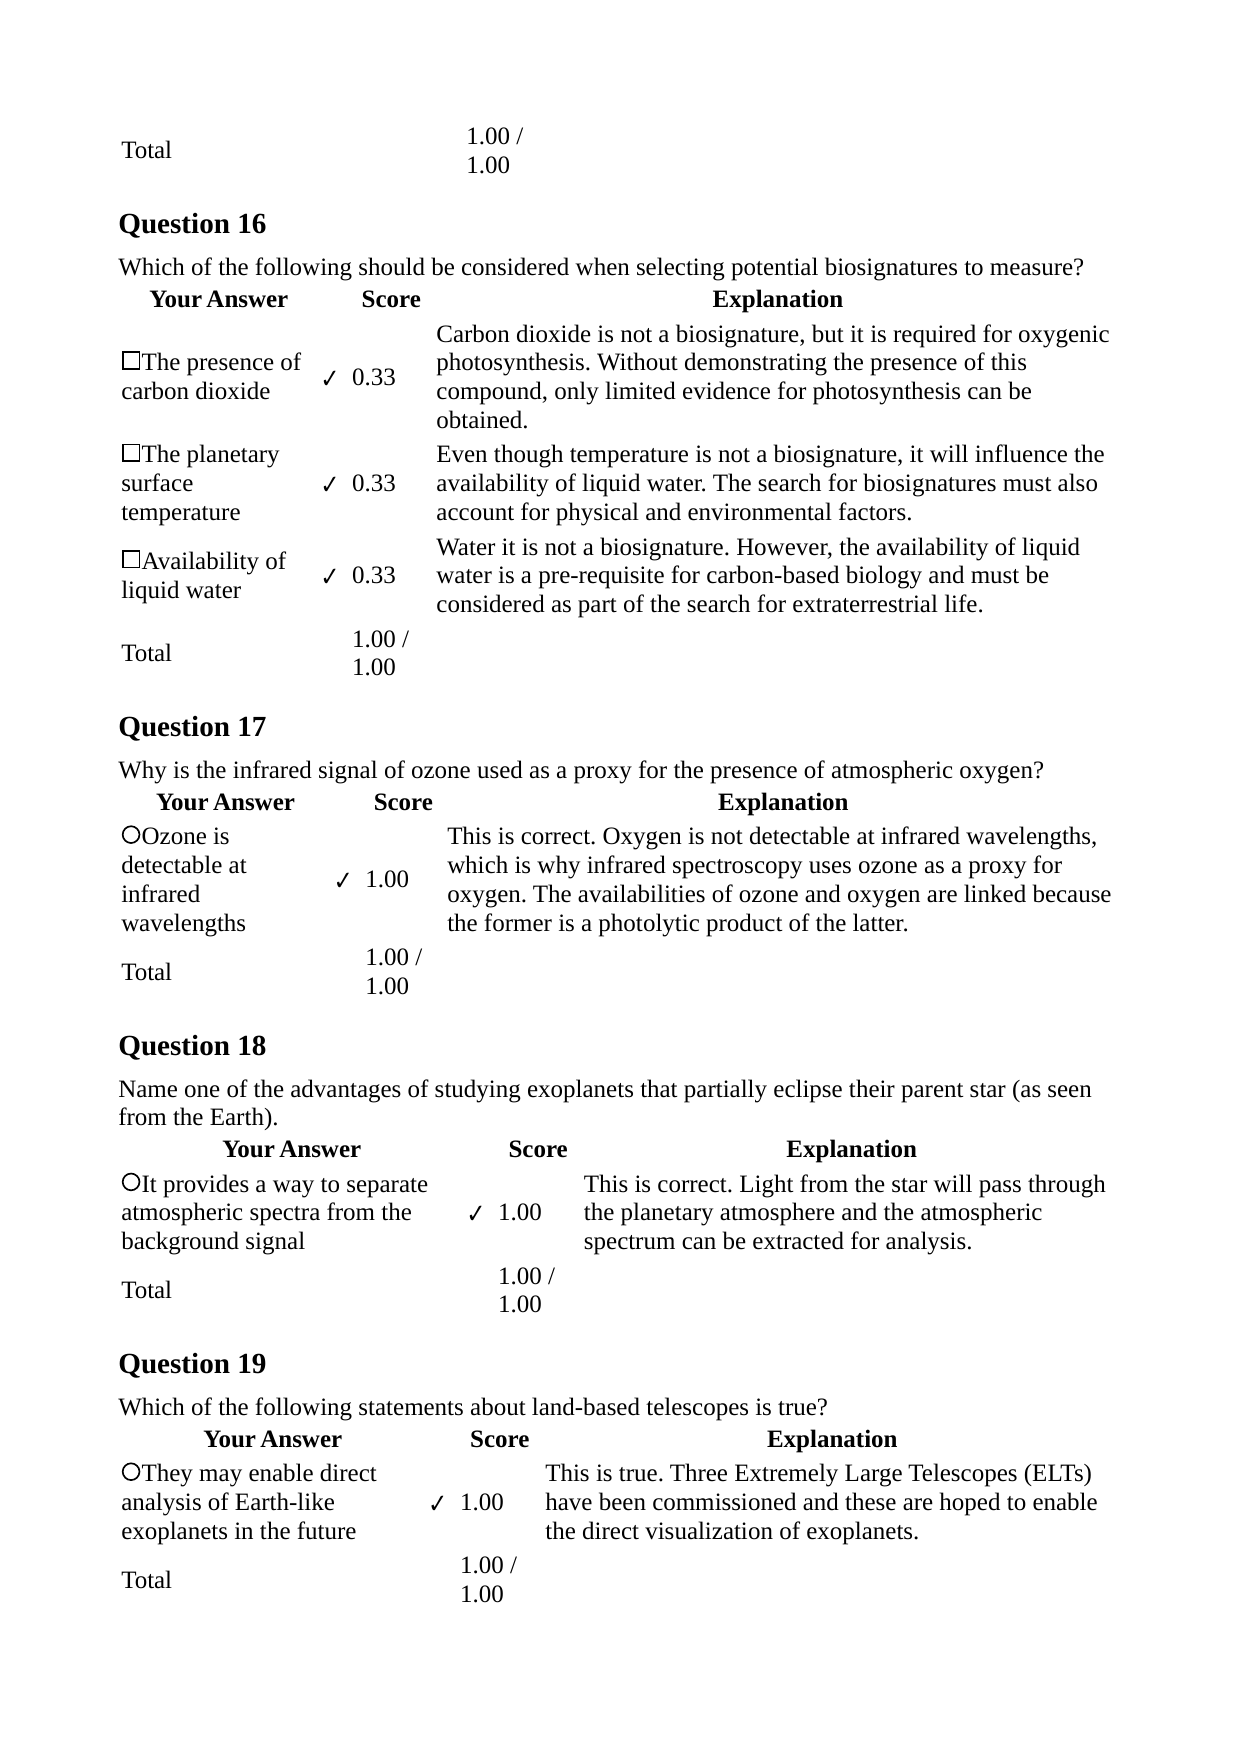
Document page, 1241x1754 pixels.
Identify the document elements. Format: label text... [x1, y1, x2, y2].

table_cell ✔ [333, 819, 362, 939]
table_cell [551, 118, 1122, 181]
table_cell [434, 118, 463, 181]
table_cell Total [118, 939, 332, 1003]
table_cell Even though temperature is not a biosignature, it will influence the availability of liquid water. The search for biosignatures must also account for physical and environmental factors. [433, 437, 1122, 529]
table_header Explanation [542, 1421, 1122, 1456]
table_cell This is correct. Oxygen is not detectable at infrared wavelengths, which is why infrared spectroscopy uses ozone as a proxy for oxygen. The availabilities of ozone and oxygen are linked because the former is a photolytic product of the latter. [444, 819, 1122, 939]
table_cell 1.00 / 1.00 [362, 939, 444, 1003]
table_cell [581, 1258, 1122, 1321]
subtitle Question 18 [118, 1028, 1122, 1061]
subtitle Question 17 [118, 709, 1122, 743]
table_cell [427, 1548, 457, 1611]
subtitle Question 16 [118, 206, 1122, 240]
table_header [465, 1131, 495, 1166]
table_cell ✔ [319, 437, 349, 529]
table_cell ✔ [319, 529, 349, 621]
text Which of the following statements about land-based telescopes is true? [118, 1392, 1122, 1421]
table_header Your Answer [118, 281, 319, 316]
table_cell 1.00 / 1.00 [495, 1258, 581, 1321]
table_cell [333, 939, 362, 1003]
table_header Your Answer [118, 1421, 427, 1456]
table_cell It provides a way to separate atmospheric spectra from the background signal [118, 1166, 465, 1258]
text Name one of the advantages of studying exoplanets that partially eclipse their parent star (as seen from the Earth). [118, 1074, 1122, 1131]
table_cell ✔ [319, 316, 349, 437]
table_cell [542, 1548, 1122, 1611]
table_cell ✔ [427, 1456, 457, 1548]
table_cell 1.00 [362, 819, 444, 939]
text Which of the following should be considered when selecting potential biosignatures to measure? [118, 252, 1122, 281]
table_cell [433, 621, 1122, 684]
table_cell [444, 939, 1122, 1003]
table_cell Total [118, 621, 319, 684]
table_header Explanation [581, 1131, 1122, 1166]
table_cell Total [118, 1258, 465, 1321]
table_cell Carbon dioxide is not a biosignature, but it is required for oxygenic photosynthesis. Without demonstrating the presence of this compound, only limited evidence for photosynthesis can be obtained. [433, 316, 1122, 437]
table_cell Total [118, 118, 433, 181]
table_cell ✔ [465, 1166, 495, 1258]
table_header Score [349, 281, 433, 316]
table_header Your Answer [118, 784, 332, 818]
table_cell They may enable direct analysis of Earth-like exoplanets in the future [118, 1456, 427, 1548]
text Why is the infrared signal of ozone used as a proxy for the presence of atmospheric oxygen? [118, 755, 1122, 784]
table_header Score [362, 784, 444, 818]
table_cell 1.00 [495, 1166, 581, 1258]
table_header [427, 1421, 457, 1456]
table_cell Water it is not a biosignature. However, the availability of liquid water is a pre-requisite for carbon-based biology and must be considered as part of the search for extraterrestrial life. [433, 529, 1122, 621]
table_header Explanation [444, 784, 1122, 818]
table_header Score [495, 1131, 581, 1166]
table_header Your Answer [118, 1131, 465, 1166]
table_cell This is true. Three Extremely Large Telescopes (ELTs) have been commissioned and these are hoped to enable the direct visualization of exoplanets. [542, 1456, 1122, 1548]
table_cell The presence of carbon dioxide [118, 316, 319, 437]
table_header [333, 784, 362, 818]
table_cell 1.00 / 1.00 [349, 621, 433, 684]
table_cell This is correct. Light from the star will pass through the planetary atmosphere and the atmospheric spectrum can be extracted for analysis. [581, 1166, 1122, 1258]
table_cell [319, 621, 349, 684]
table_cell 0.33 [349, 529, 433, 621]
subtitle Question 19 [118, 1346, 1122, 1380]
table_cell 0.33 [349, 316, 433, 437]
table_header Explanation [433, 281, 1122, 316]
table_cell Total [118, 1548, 427, 1611]
table_header Score [457, 1421, 542, 1456]
table_cell Ozone is detectable at infrared wavelengths [118, 819, 332, 939]
table_cell Availability of liquid water [118, 529, 319, 621]
table_cell 0.33 [349, 437, 433, 529]
table_cell 1.00 / 1.00 [463, 118, 551, 181]
table_cell 1.00 [457, 1456, 542, 1548]
table_header [319, 281, 349, 316]
table_cell The planetary surface temperature [118, 437, 319, 529]
table_cell [465, 1258, 495, 1321]
table_cell 1.00 / 1.00 [457, 1548, 542, 1611]
